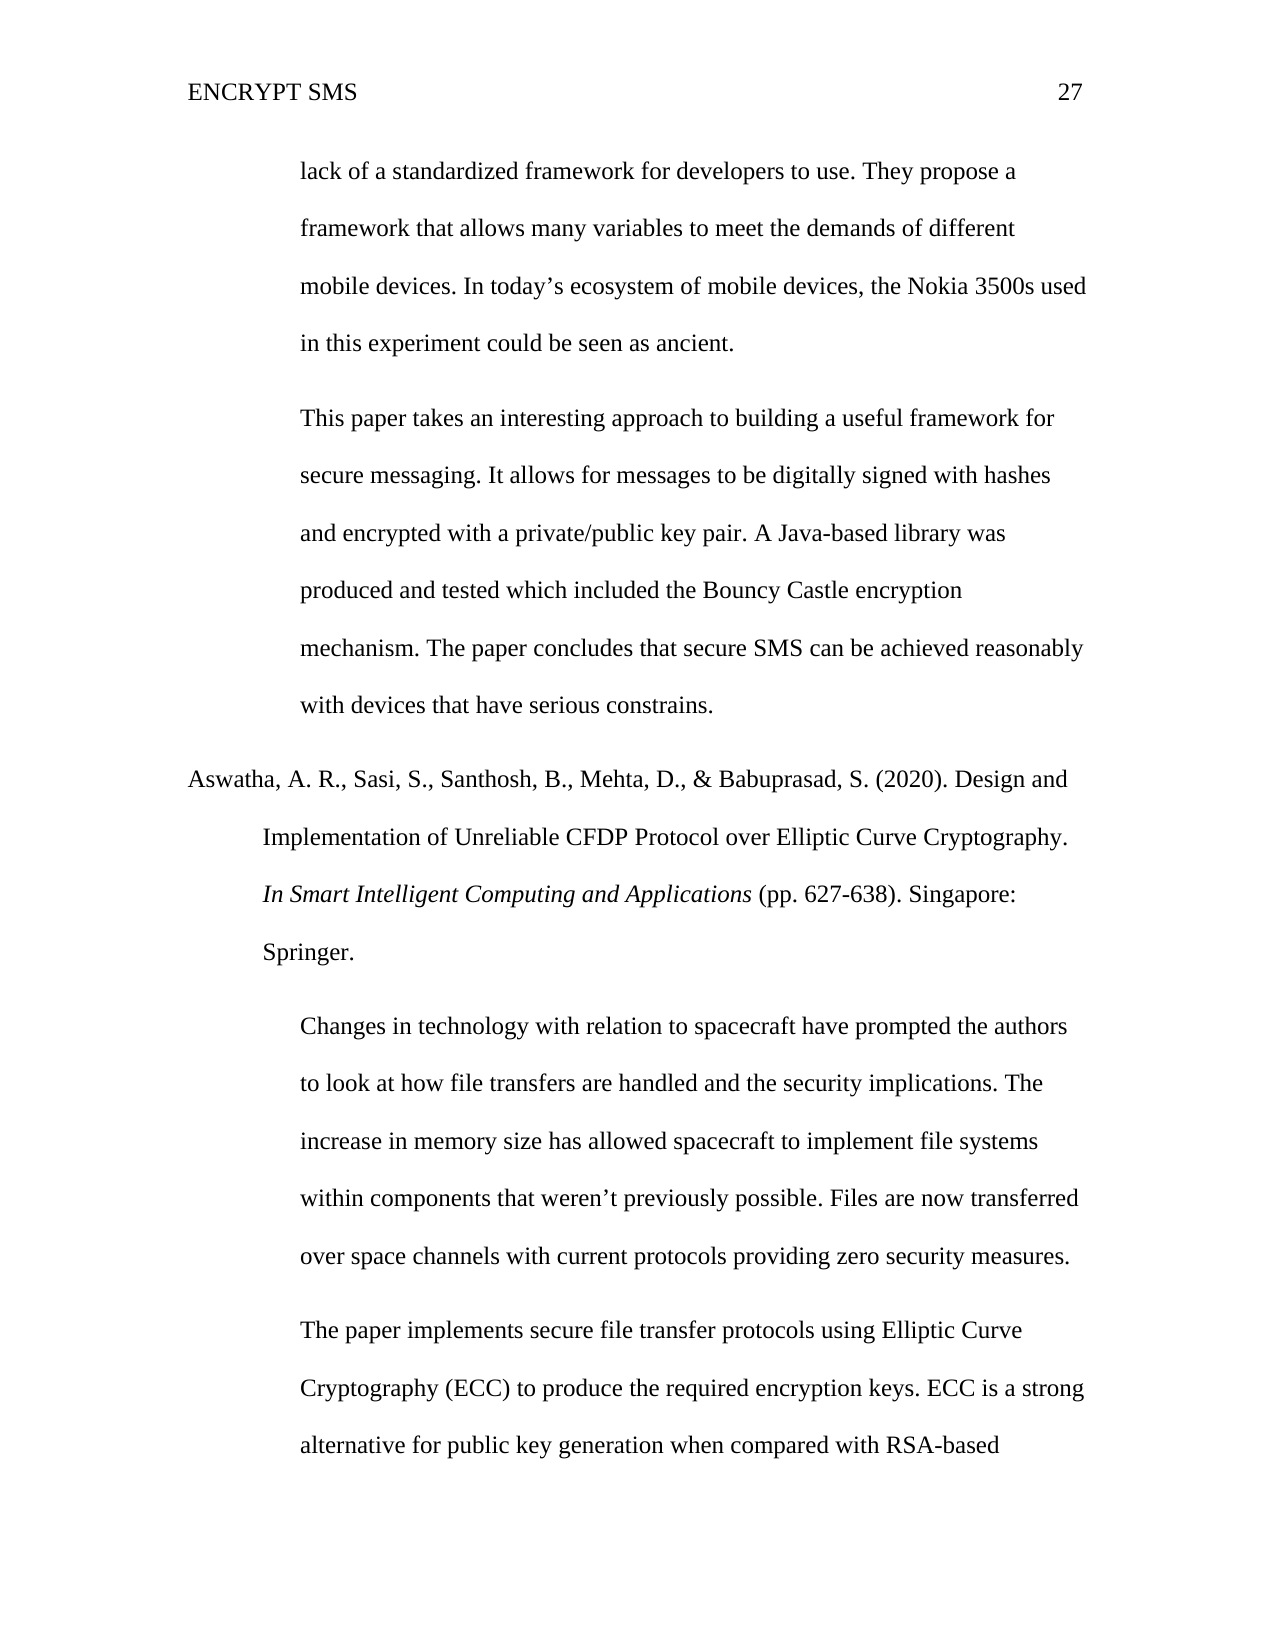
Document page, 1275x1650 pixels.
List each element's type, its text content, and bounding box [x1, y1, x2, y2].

text lack of a standardized framework for developers to use. They propose a framework that allows many variables to meet the demands of different mobile devices. In today’s ecosystem of mobile devices, the Nokia 3500s used in this experiment could be seen as ancient. [300, 156, 1087, 357]
text This paper takes an interesting approach to building a useful framework for secure messaging. It allows for messages to be digitally signed with hashes and encrypted with a private/public key pair. A Java-based library was produced and tested which included the Bouncy Castle encryption mechanism. The paper concludes that secure SMS can be achieved reasonably with devices that have serious constrains. [300, 403, 1087, 719]
text Aswatha, A. R., Sasi, S., Santhosh, B., Mehta, D., & Babuprasad, S. (2020). Design and Implementation of Unreliable CFDP Protocol over Elliptic Curve Cryptography. In Smart Intelligent Computing and Applications (pp. 627-638). Singapore: Springer. [187, 764, 1087, 966]
text Changes in technology with relation to spacecraft have prompted the authors to look at how file transfers are handled and the security implications. The increase in memory size has allowed spacecraft to implement file systems within components that weren’t previously possible. Files are now transferred over space channels with current protocols providing zero security measures. [300, 1011, 1087, 1270]
text The paper implements secure file transfer protocols using Elliptic Curve Cryptography (ECC) to produce the required encryption keys. ECC is a strong alternative for public key generation when compared with RSA-based [300, 1315, 1087, 1459]
